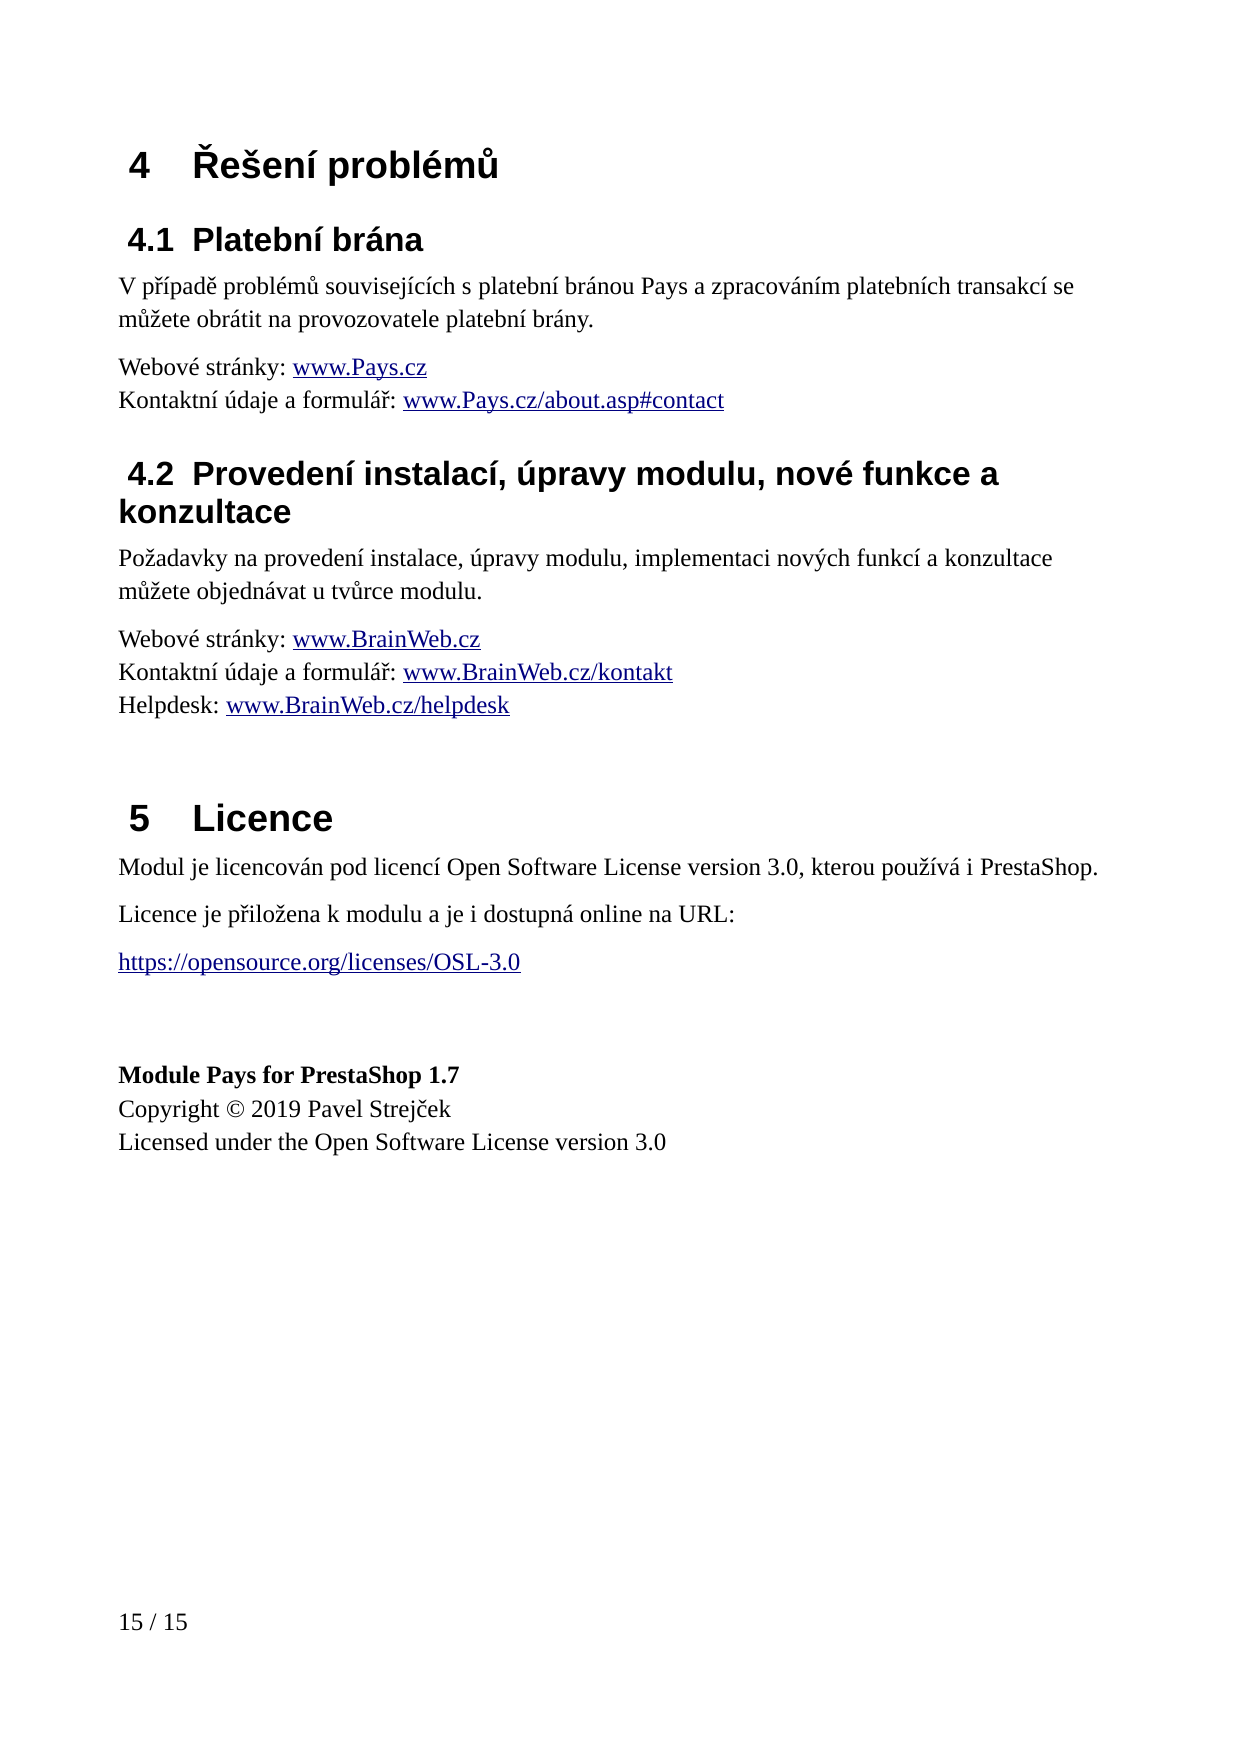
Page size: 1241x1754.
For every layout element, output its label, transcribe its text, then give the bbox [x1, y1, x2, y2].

text Webové stránky: www.Pays.cz Kontaktní údaje a formulář: www.Pays.cz/about.asp#contact [118, 352, 1122, 414]
text Webové stránky: www.BrainWeb.cz Kontaktní údaje a formulář: www.BrainWeb.cz/kontakt Helpdesk: www.BrainWeb.cz/helpdesk [118, 624, 1122, 752]
subtitle Platební brána [118, 220, 1122, 259]
text Požadavky na provedení instalace, úpravy modulu, implementaci nových funkcí a konzultace můžete objednávat u tvůrce modulu. [118, 543, 1122, 605]
subtitle Licence [118, 795, 1122, 839]
subtitle Řešení problémů [118, 143, 1122, 187]
text Module Pays for PrestaShop 1.7 Copyright © 2019 Pavel Strejček Licensed under the Open Software License version 3.0 [118, 1061, 1122, 1155]
text https://opensource.org/licenses/OSL-3.0 [118, 947, 1122, 976]
text Licence je přiložena k modulu a je i dostupná online na URL: [118, 899, 1122, 928]
text V případě problémů souvisejících s platební bránou Pays a zpracováním platebních transakcí se můžete obrátit na provozovatele platební brány. [118, 271, 1122, 333]
subtitle Provedení instalací, úpravy modulu, nové funkce a konzultace [118, 453, 1122, 531]
text Modul je licencován pod licencí Open Software License version 3.0, kterou používá i PrestaShop. [118, 852, 1122, 880]
